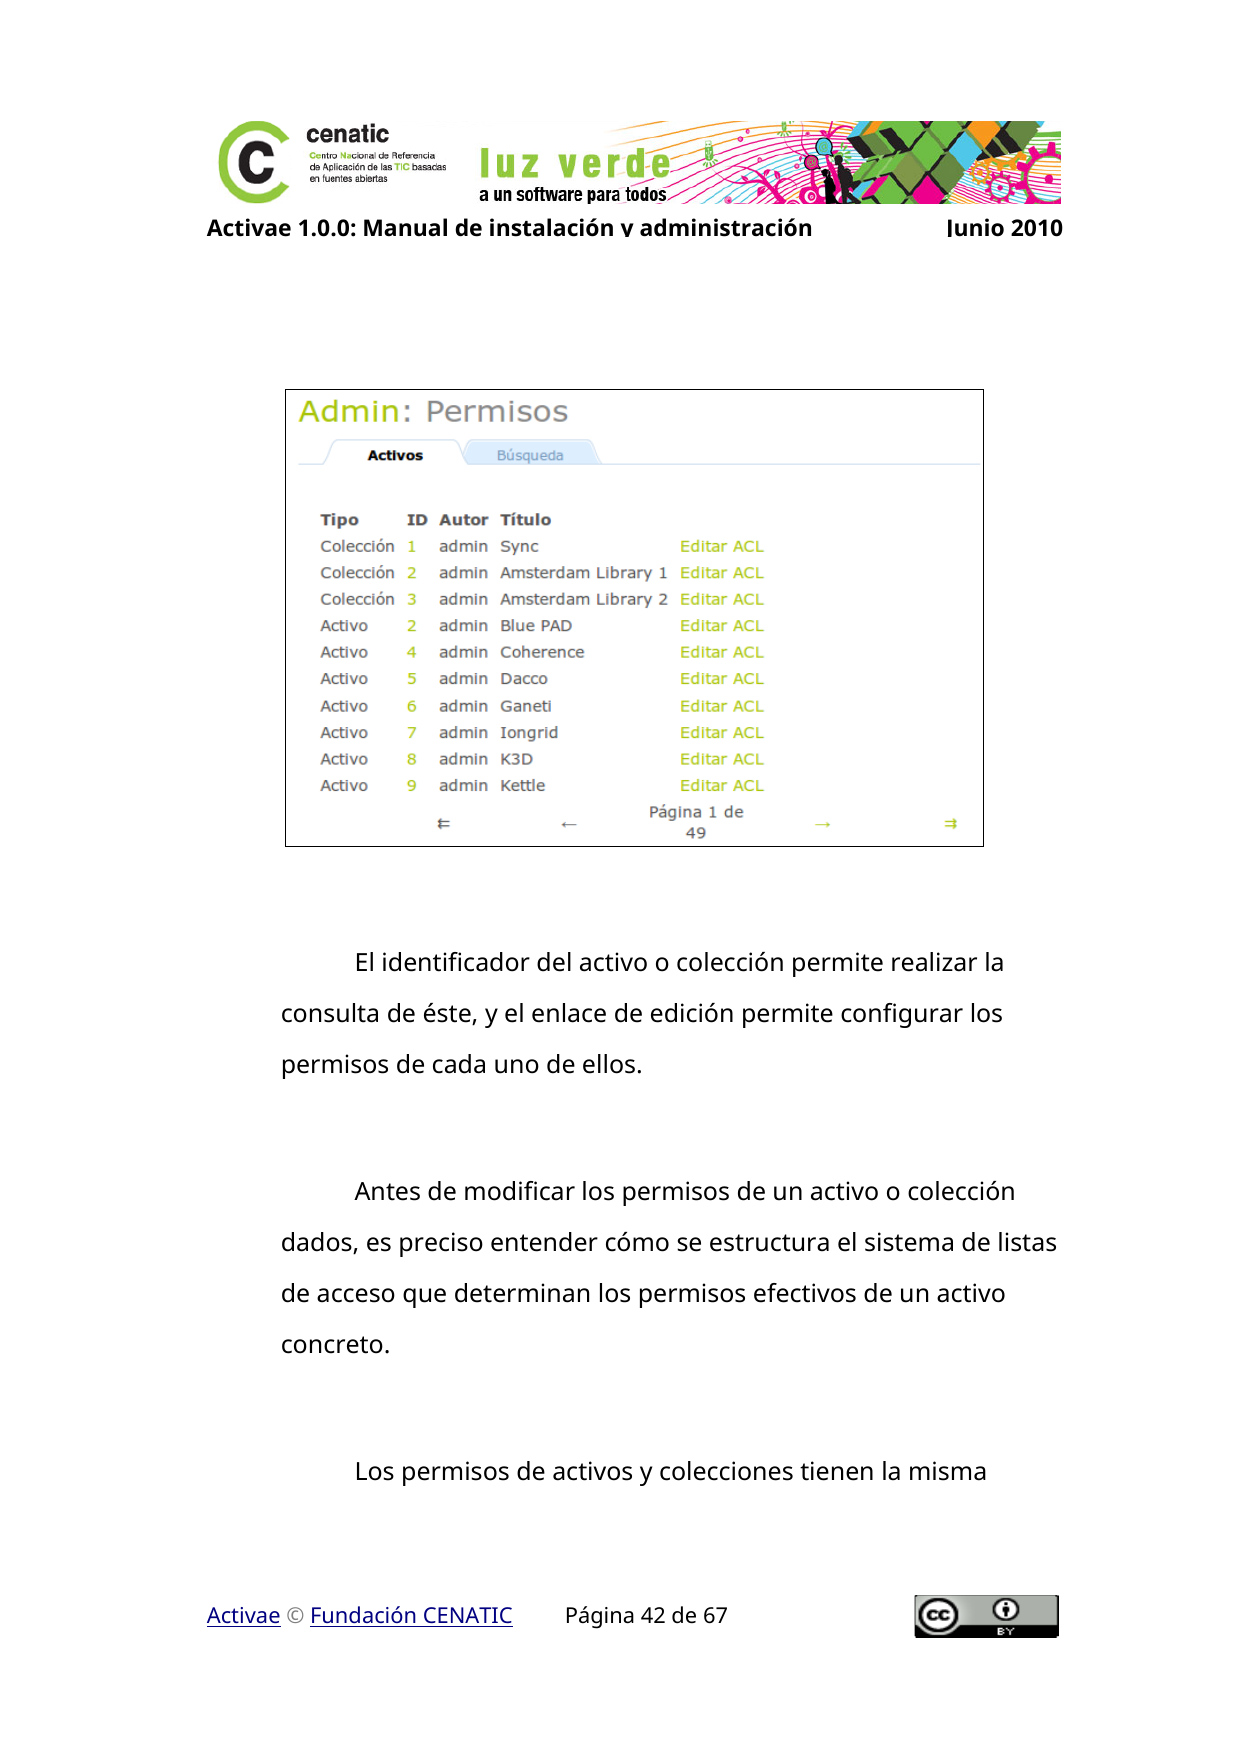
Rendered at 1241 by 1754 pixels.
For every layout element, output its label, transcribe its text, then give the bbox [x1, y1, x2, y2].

text Antes de modificar los permisos de un activo o colección dados, es preciso entender cómo se estructura el sistema de listas de acceso que determinan los permisos efectivos de un activo concreto. [281, 1173, 1063, 1361]
picture [914, 1595, 1059, 1638]
picture [211, 121, 1061, 204]
text Los permisos de activos y colecciones tienen la misma [281, 1453, 1063, 1488]
picture [287, 392, 981, 844]
text El identificador del activo o colección permite realizar la consulta de éste, y el enlace de edición permite configurar los permisos de cada uno de ellos. [281, 944, 1063, 1080]
